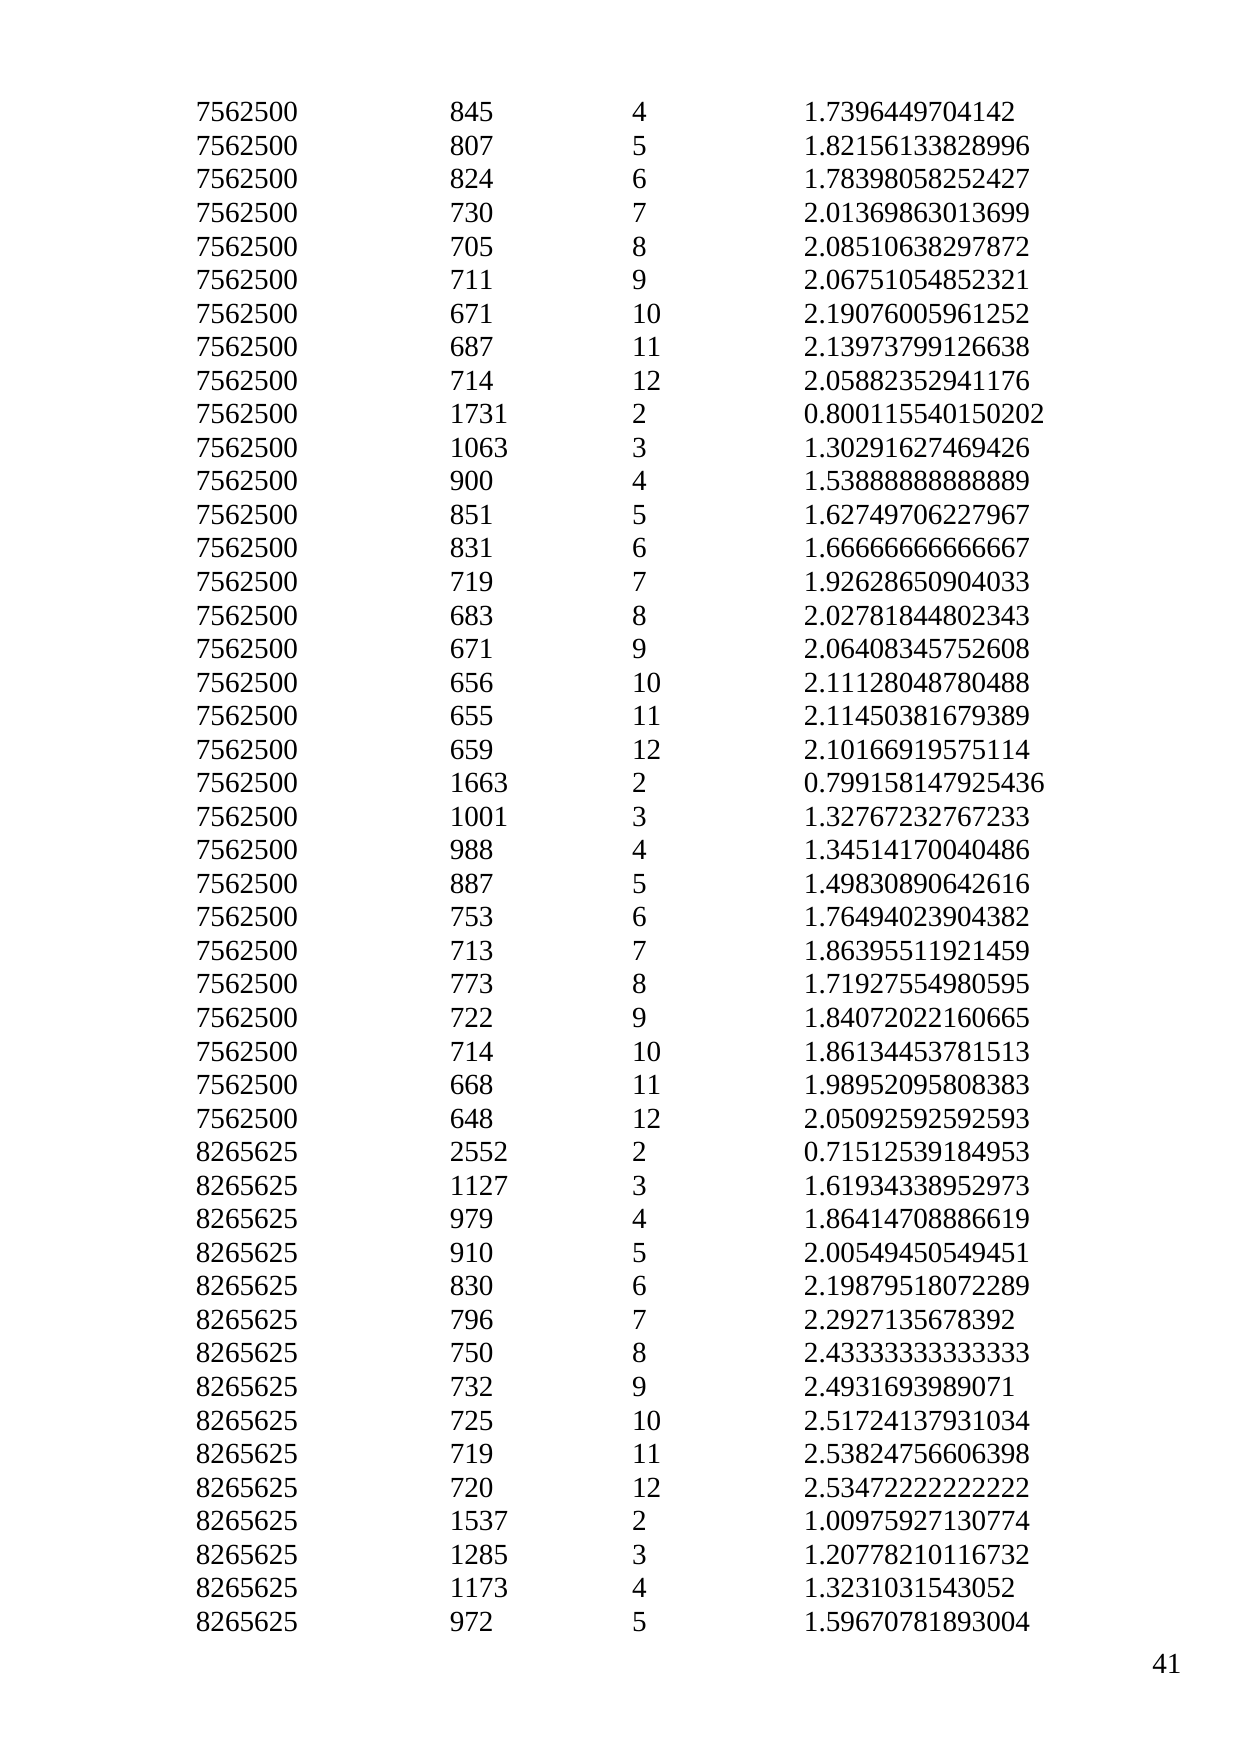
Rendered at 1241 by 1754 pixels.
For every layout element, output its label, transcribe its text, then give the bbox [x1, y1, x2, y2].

table_cell 851 [373, 497, 555, 531]
table_cell 7562500 [119, 95, 372, 128]
table_cell 3 [555, 799, 727, 832]
table_cell 2.06751054852321 [727, 262, 1116, 296]
table_cell 1.53888888888889 [727, 464, 1116, 497]
table_cell 8 [555, 1336, 727, 1369]
table_cell 659 [373, 732, 555, 765]
table_cell 1.3231031543052 [727, 1570, 1116, 1604]
table_cell 7562500 [119, 900, 372, 933]
table_cell 8265625 [119, 1302, 372, 1336]
table_cell 773 [373, 967, 555, 1000]
table_cell 900 [373, 464, 555, 497]
table_cell 2 [555, 1503, 727, 1537]
table_cell 6 [555, 900, 727, 933]
table_cell 714 [373, 1034, 555, 1067]
table_cell 1.86414708886619 [727, 1201, 1116, 1235]
table_cell 7562500 [119, 329, 372, 363]
table_cell 2.02781844802343 [727, 598, 1116, 631]
table_cell 1.34514170040486 [727, 833, 1116, 866]
table_cell 5 [555, 497, 727, 531]
table_cell 5 [555, 866, 727, 899]
table_cell 719 [373, 564, 555, 598]
table_cell 7562500 [119, 598, 372, 631]
table_cell 2.19076005961252 [727, 296, 1116, 329]
table_cell 2.4931693989071 [727, 1369, 1116, 1403]
table_cell 671 [373, 296, 555, 329]
table_cell 7562500 [119, 866, 372, 899]
table_cell 4 [555, 464, 727, 497]
table_cell 1.32767232767233 [727, 799, 1116, 832]
table_cell 722 [373, 1000, 555, 1034]
table_cell 2.11450381679389 [727, 698, 1116, 732]
table_cell 7562500 [119, 296, 372, 329]
table_cell 1.86395511921459 [727, 933, 1116, 967]
table_cell 7562500 [119, 564, 372, 598]
table_cell 648 [373, 1101, 555, 1134]
table_cell 7562500 [119, 665, 372, 698]
table_cell 2.05882352941176 [727, 363, 1116, 396]
table_cell 1.20778210116732 [727, 1537, 1116, 1570]
table_cell 12 [555, 1470, 727, 1503]
table_cell 2.01369863013699 [727, 195, 1116, 229]
table_cell 7562500 [119, 1101, 372, 1134]
table_cell 1.76494023904382 [727, 900, 1116, 933]
table_cell 714 [373, 363, 555, 396]
table_cell 6 [555, 531, 727, 564]
table_cell 8265625 [119, 1604, 372, 1637]
table_cell 750 [373, 1336, 555, 1369]
table_cell 824 [373, 162, 555, 195]
table_cell 11 [555, 1067, 727, 1101]
table_cell 8265625 [119, 1570, 372, 1604]
table_cell 7 [555, 1302, 727, 1336]
table_cell 9 [555, 1000, 727, 1034]
table_cell 1173 [373, 1570, 555, 1604]
table_cell 2 [555, 1134, 727, 1168]
table_cell 972 [373, 1604, 555, 1637]
table_cell 4 [555, 95, 727, 128]
table_cell 6 [555, 162, 727, 195]
table_cell 655 [373, 698, 555, 732]
table_cell 8265625 [119, 1503, 372, 1537]
table_cell 668 [373, 1067, 555, 1101]
table_cell 7562500 [119, 765, 372, 799]
table_cell 796 [373, 1302, 555, 1336]
table_cell 10 [555, 1034, 727, 1067]
table_cell 830 [373, 1269, 555, 1302]
table_cell 5 [555, 128, 727, 162]
table_cell 2.05092592592593 [727, 1101, 1116, 1134]
table_cell 1.49830890642616 [727, 866, 1116, 899]
table_cell 1.86134453781513 [727, 1034, 1116, 1067]
table_cell 1.62749706227967 [727, 497, 1116, 531]
table_cell 3 [555, 1168, 727, 1201]
table_cell 713 [373, 933, 555, 967]
table_cell 2.53824756606398 [727, 1436, 1116, 1470]
table_cell 8265625 [119, 1436, 372, 1470]
table_cell 8 [555, 967, 727, 1000]
table_cell 10 [555, 296, 727, 329]
table_cell 2.10166919575114 [727, 732, 1116, 765]
table_cell 8265625 [119, 1537, 372, 1570]
table_cell 12 [555, 732, 727, 765]
table_cell 732 [373, 1369, 555, 1403]
table_cell 3 [555, 1537, 727, 1570]
table_cell 1.92628650904033 [727, 564, 1116, 598]
table_cell 845 [373, 95, 555, 128]
table_cell 1.59670781893004 [727, 1604, 1116, 1637]
table_cell 7562500 [119, 262, 372, 296]
table_cell 2.08510638297872 [727, 229, 1116, 262]
table_cell 7562500 [119, 497, 372, 531]
table_cell 7 [555, 195, 727, 229]
table_cell 12 [555, 1101, 727, 1134]
table_cell 725 [373, 1403, 555, 1436]
table_cell 8265625 [119, 1168, 372, 1201]
table_cell 7562500 [119, 195, 372, 229]
table_cell 7562500 [119, 396, 372, 430]
table_cell 1.84072022160665 [727, 1000, 1116, 1034]
table_cell 8265625 [119, 1201, 372, 1235]
table_cell 8265625 [119, 1403, 372, 1436]
table_cell 9 [555, 631, 727, 665]
table_cell 711 [373, 262, 555, 296]
table_cell 1.7396449704142 [727, 95, 1116, 128]
table_cell 719 [373, 1436, 555, 1470]
table_cell 7562500 [119, 128, 372, 162]
table_cell 8265625 [119, 1369, 372, 1403]
table_cell 1.98952095808383 [727, 1067, 1116, 1101]
table_cell 7562500 [119, 1034, 372, 1067]
table_cell 7562500 [119, 1067, 372, 1101]
table_cell 8265625 [119, 1269, 372, 1302]
table_cell 8 [555, 598, 727, 631]
table_cell 2.51724137931034 [727, 1403, 1116, 1436]
table_cell 1001 [373, 799, 555, 832]
table_cell 887 [373, 866, 555, 899]
table_cell 7562500 [119, 1000, 372, 1034]
table_cell 2.06408345752608 [727, 631, 1116, 665]
table_cell 1.71927554980595 [727, 967, 1116, 1000]
table_cell 1537 [373, 1503, 555, 1537]
table_cell 8265625 [119, 1134, 372, 1168]
table_cell 1731 [373, 396, 555, 430]
table_cell 7562500 [119, 464, 372, 497]
table_cell 2 [555, 396, 727, 430]
table_cell 2.2927135678392 [727, 1302, 1116, 1336]
table_cell 12 [555, 363, 727, 396]
table_cell 11 [555, 329, 727, 363]
table_cell 8265625 [119, 1336, 372, 1369]
table_cell 7562500 [119, 933, 372, 967]
table_cell 2.11128048780488 [727, 665, 1116, 698]
table_cell 2552 [373, 1134, 555, 1168]
table_cell 7562500 [119, 430, 372, 463]
table_cell 2 [555, 765, 727, 799]
table_cell 910 [373, 1235, 555, 1268]
table_cell 7562500 [119, 799, 372, 832]
table_cell 1127 [373, 1168, 555, 1201]
table_cell 705 [373, 229, 555, 262]
table_cell 0.71512539184953 [727, 1134, 1116, 1168]
table_cell 8265625 [119, 1470, 372, 1503]
table_cell 6 [555, 1269, 727, 1302]
table_cell 3 [555, 430, 727, 463]
table_cell 8 [555, 229, 727, 262]
table_cell 1.66666666666667 [727, 531, 1116, 564]
table_cell 753 [373, 900, 555, 933]
table_cell 831 [373, 531, 555, 564]
table_cell 4 [555, 1201, 727, 1235]
table_cell 7562500 [119, 162, 372, 195]
table_cell 1.30291627469426 [727, 430, 1116, 463]
table_cell 2.19879518072289 [727, 1269, 1116, 1302]
table_cell 2.43333333333333 [727, 1336, 1116, 1369]
table_cell 4 [555, 1570, 727, 1604]
table_cell 0.799158147925436 [727, 765, 1116, 799]
table_cell 1285 [373, 1537, 555, 1570]
table_cell 5 [555, 1604, 727, 1637]
table_cell 807 [373, 128, 555, 162]
table_cell 7562500 [119, 363, 372, 396]
table_cell 2.00549450549451 [727, 1235, 1116, 1268]
table_cell 1663 [373, 765, 555, 799]
table_cell 7 [555, 564, 727, 598]
table_cell 7562500 [119, 531, 372, 564]
table_cell 8265625 [119, 1235, 372, 1268]
table_cell 1063 [373, 430, 555, 463]
table_cell 10 [555, 665, 727, 698]
table_cell 1.61934338952973 [727, 1168, 1116, 1201]
table_cell 1.78398058252427 [727, 162, 1116, 195]
table_cell 9 [555, 262, 727, 296]
table_cell 979 [373, 1201, 555, 1235]
table_cell 730 [373, 195, 555, 229]
table_cell 7562500 [119, 967, 372, 1000]
table_cell 656 [373, 665, 555, 698]
table_cell 7562500 [119, 833, 372, 866]
table_cell 5 [555, 1235, 727, 1268]
table_cell 683 [373, 598, 555, 631]
table_cell 9 [555, 1369, 727, 1403]
table_cell 7562500 [119, 229, 372, 262]
table_cell 720 [373, 1470, 555, 1503]
table_cell 7562500 [119, 631, 372, 665]
table_cell 11 [555, 698, 727, 732]
table_cell 1.82156133828996 [727, 128, 1116, 162]
table_cell 988 [373, 833, 555, 866]
table_cell 7562500 [119, 698, 372, 732]
table_cell 7562500 [119, 732, 372, 765]
table_cell 0.800115540150202 [727, 396, 1116, 430]
table_cell 1.00975927130774 [727, 1503, 1116, 1537]
table_cell 4 [555, 833, 727, 866]
table_cell 671 [373, 631, 555, 665]
table_cell 2.53472222222222 [727, 1470, 1116, 1503]
table_cell 7 [555, 933, 727, 967]
table_cell 11 [555, 1436, 727, 1470]
table_cell 10 [555, 1403, 727, 1436]
table_cell 687 [373, 329, 555, 363]
table_cell 2.13973799126638 [727, 329, 1116, 363]
